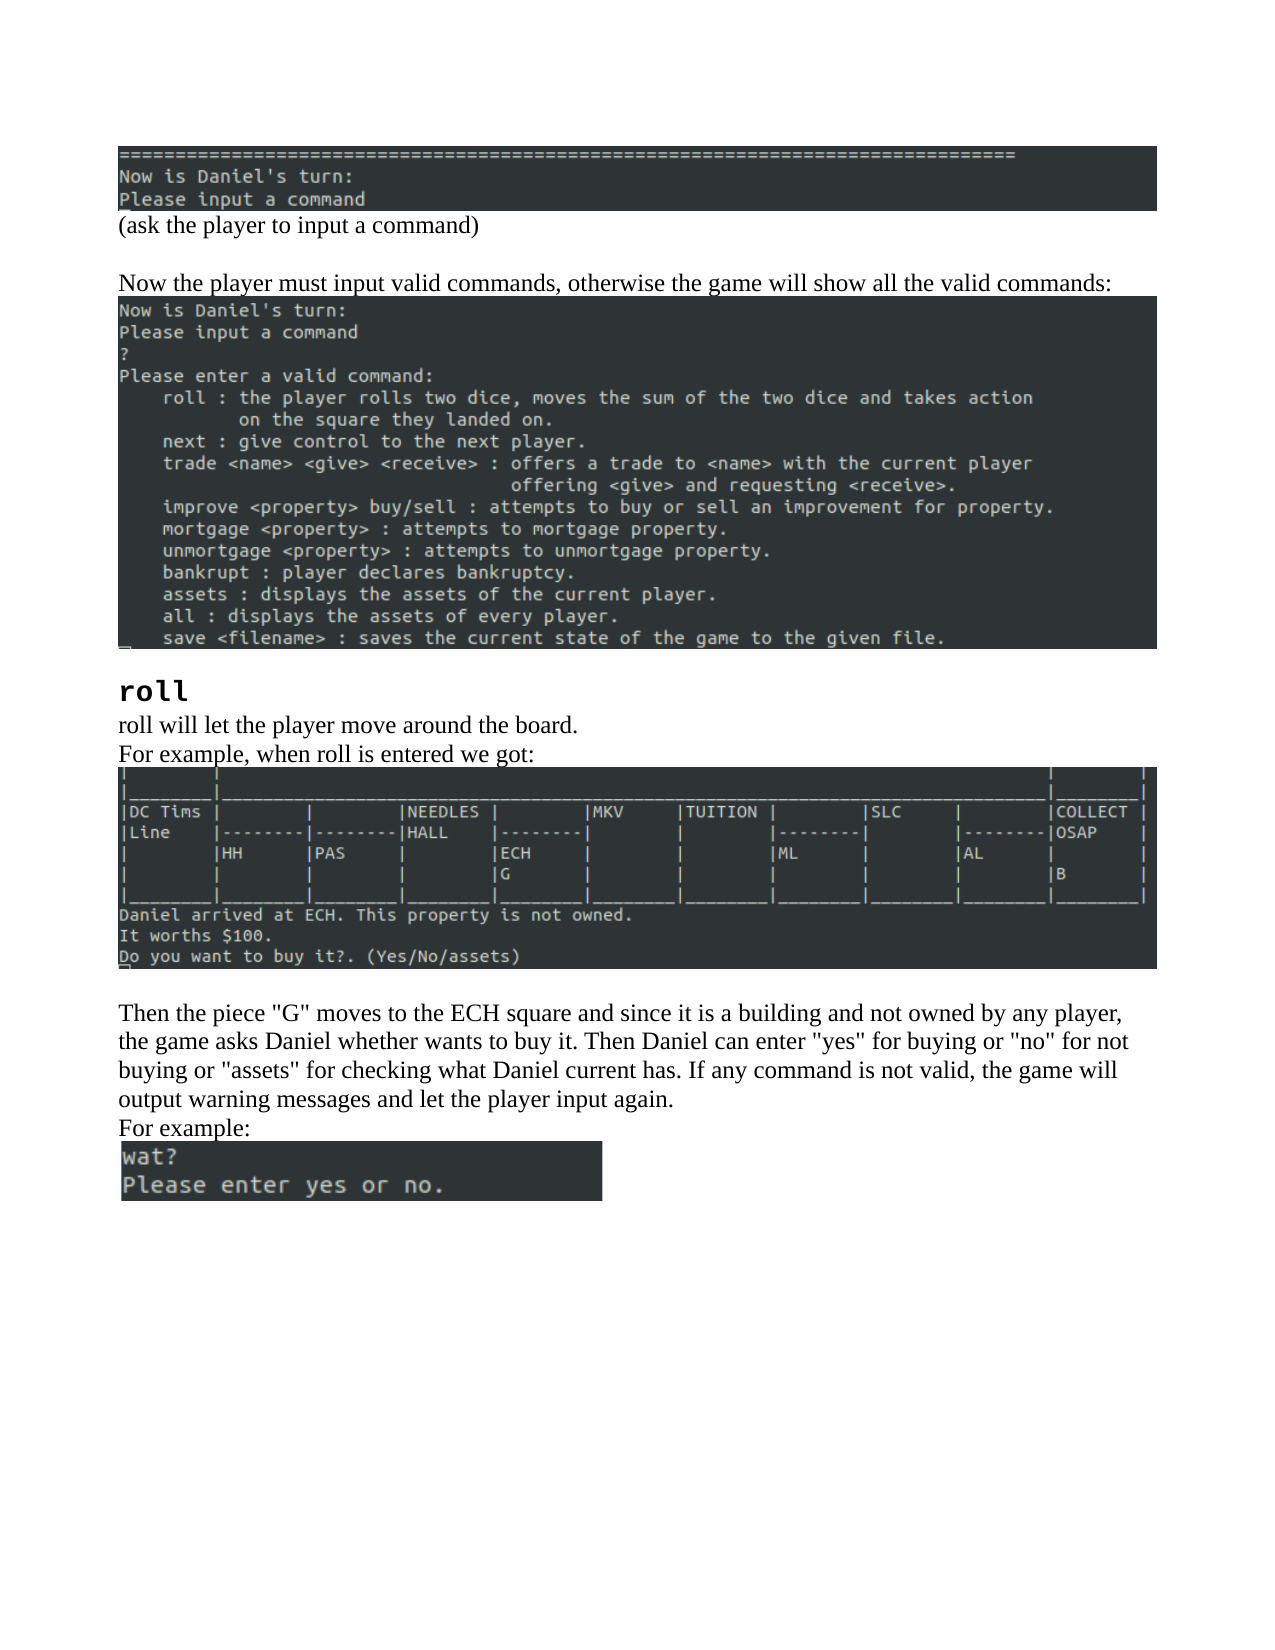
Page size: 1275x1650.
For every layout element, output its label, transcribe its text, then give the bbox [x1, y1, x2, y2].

picture [118, 146, 1157, 211]
picture [118, 767, 1157, 969]
text Then the piece "G" moves to the ECH square and since it is a building and not owned by any player, the game asks Daniel whether wants to buy it. Then Daniel can enter "yes" for buying or "no" for not buying or "assets" for checking what Daniel current has. If any command is not valid, the game will output warning messages and let the player input again. [118, 998, 1157, 1113]
text roll will let the player move around the board. [118, 710, 1157, 739]
text roll [118, 677, 1157, 710]
text Now the player must input valid commands, otherwise the game will show all the valid commands: [118, 268, 1157, 296]
text (ask the player to input a command) [118, 211, 1157, 239]
picture [121, 1141, 603, 1201]
text For example, when roll is entered we got: [118, 739, 1157, 767]
text For example: [118, 1113, 1157, 1141]
picture [118, 296, 1157, 649]
